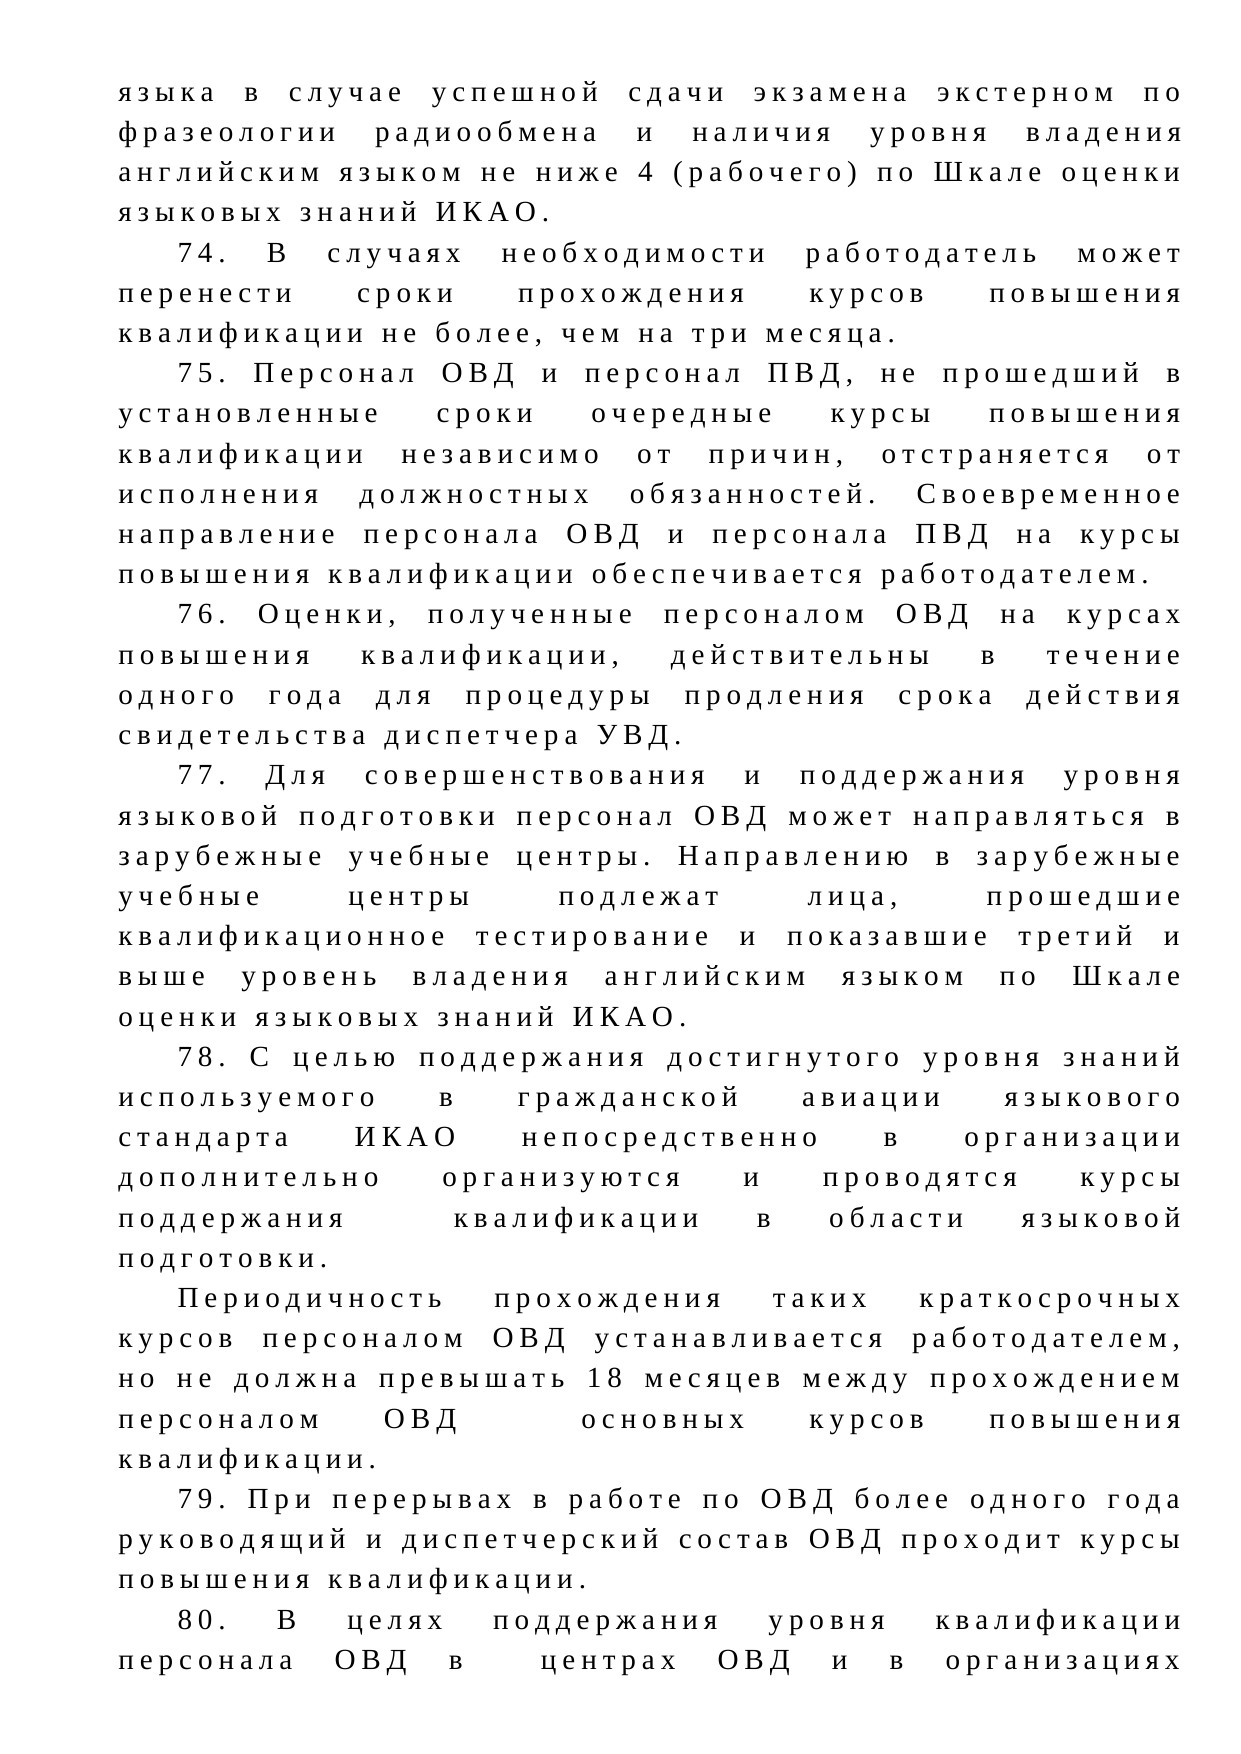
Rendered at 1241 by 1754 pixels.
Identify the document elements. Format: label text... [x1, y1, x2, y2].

text 80. В целях поддержания уровня квалификации персонала ОВД в центрах ОВД и в организациях [118, 1602, 1181, 1676]
text 76. Оценки, полученные персоналом ОВД на курсах повышения квалификации, действительны в течение одного года для процедуры продления срока действия свидетельства диспетчера УВД. [118, 597, 1181, 751]
text 79. При перерывах в работе по ОВД более одного года руководящий и диспетчерский состав ОВД проходит курсы повышения квалификации. [118, 1481, 1181, 1595]
text 77. Для совершенствования и поддержания уровня языковой подготовки персонал ОВД может направляться в зарубежные учебные центры. Направлению в зарубежные учебные центры подлежат лица, прошедшие квалификационное тестирование и показавшие третий и выше уровень владения английским языком по Шкале оценки языковых знаний ИКАО. [118, 757, 1181, 1032]
text 75. Персонал ОВД и персонал ПВД, не прошедший в установленные сроки очередные курсы повышения квалификации независимо от причин, отстраняется от исполнения должностных обязанностей. Своевременное направление персонала ОВД и персонала ПВД на курсы повышения квалификации обеспечивается работодателем. [118, 355, 1181, 590]
text Периодичность прохождения таких краткосрочных курсов персоналом ОВД устанавливается работодателем, но не должна превышать 18 месяцев между прохождением персоналом ОВД основных курсов повышения квалификации. [118, 1280, 1181, 1474]
text 74. В случаях необходимости работодатель может перенести сроки прохождения курсов повышения квалификации не более, чем на три месяца. [118, 235, 1181, 349]
text 78. С целью поддержания достигнутого уровня знаний используемого в гражданской авиации языкового стандарта ИКАО непосредственно в организации дополнительно организуются и проводятся курсы поддержания квалификации в области языковой подготовки. [118, 1039, 1181, 1273]
text языка в случае успешной сдачи экзамена экстерном по фразеологии радиообмена и наличия уровня владения английским языком не ниже 4 (рабочего) по Шкале оценки языковых знаний ИКАО. [118, 74, 1181, 228]
